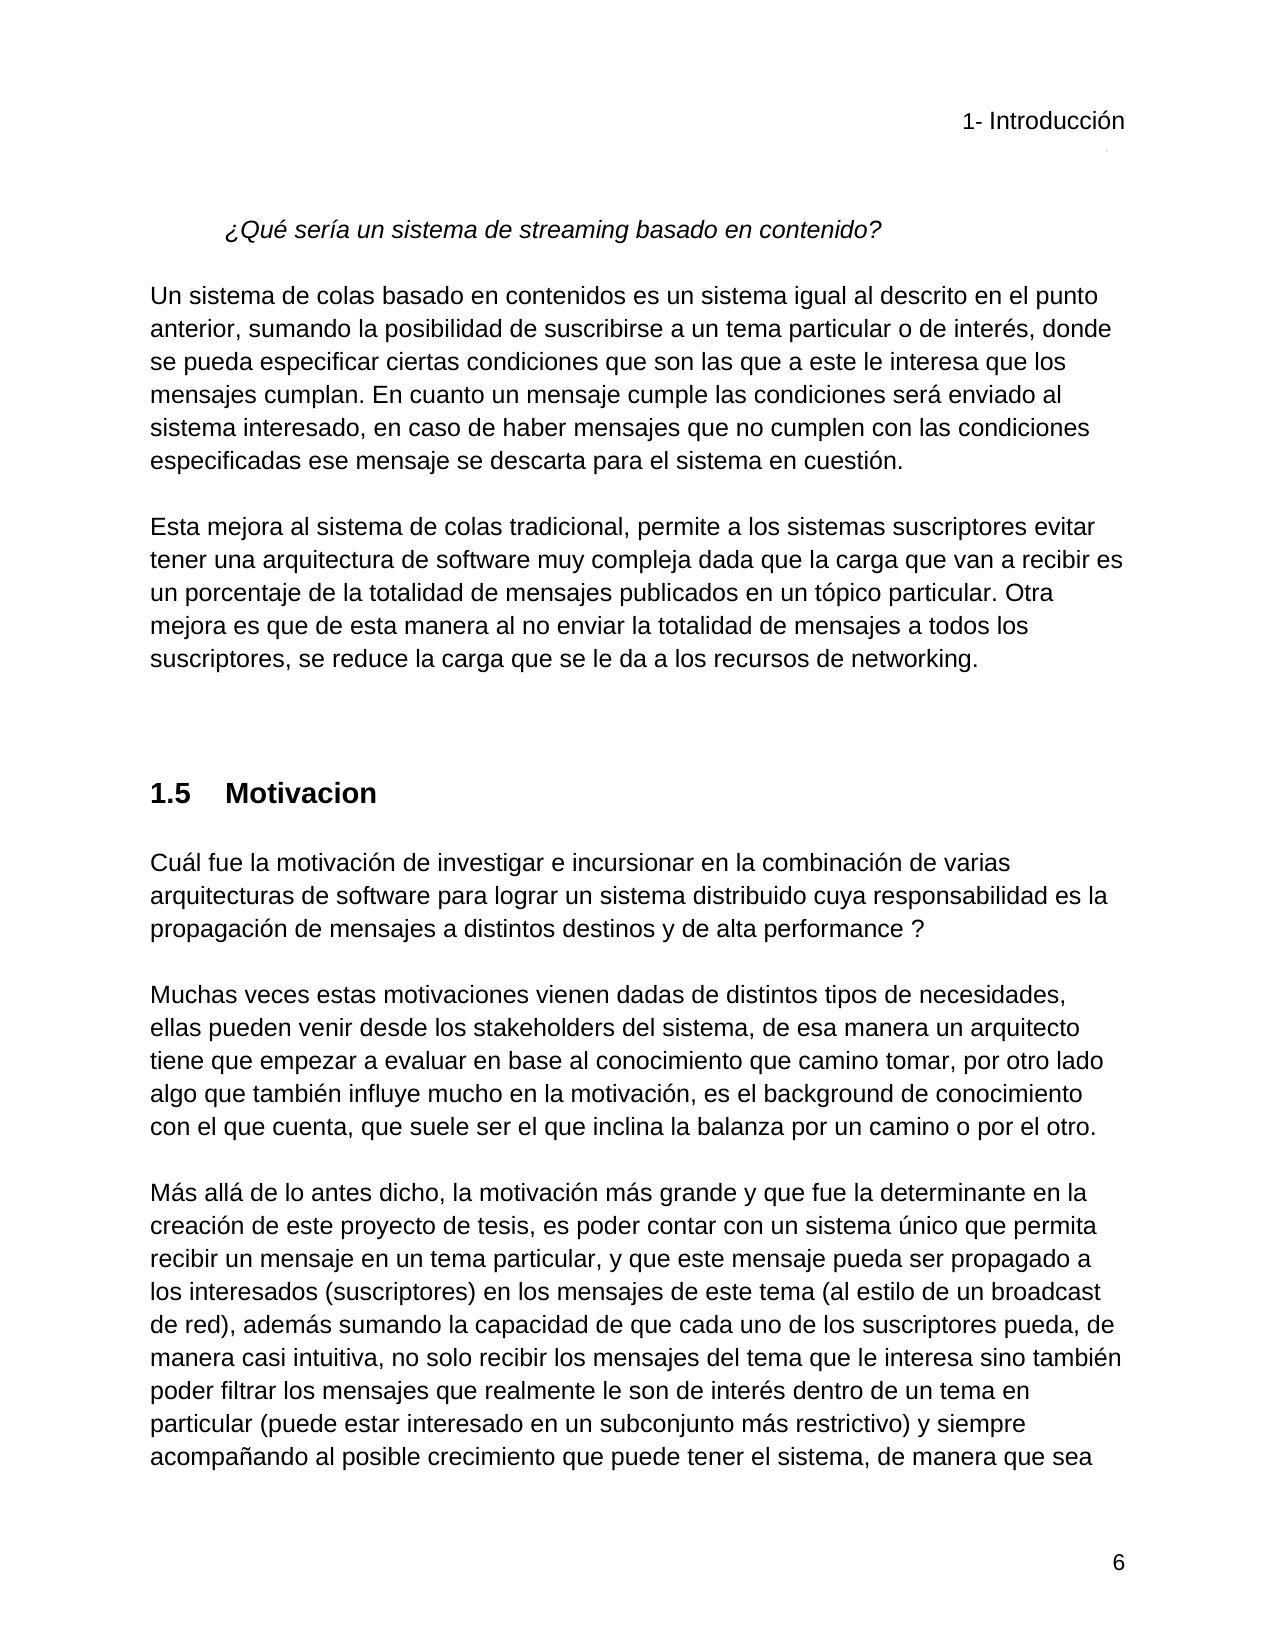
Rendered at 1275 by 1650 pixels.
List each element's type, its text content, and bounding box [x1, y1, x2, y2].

text Un sistema de colas basado en contenidos es un sistema igual al descrito en el punto anterior, sumando la posibilidad de suscribirse a un tema particular o de interés, donde se pueda especificar ciertas condiciones que son las que a este le interesa que los mensajes cumplan. En cuanto un mensaje cumple las condiciones será enviado al sistema interesado, en caso de haber mensajes que no cumplen con las condiciones especificadas ese mensaje se descarta para el sistema en cuestión. [150, 281, 1125, 475]
text Muchas veces estas motivaciones vienen dadas de distintos tipos de necesidades, ellas pueden venir desde los stakeholders del sistema, de esa manera un arquitecto tiene que empezar a evaluar en base al conocimiento que camino tomar, por otro lado algo que también influye mucho en la motivación, es el background de conocimiento con el que cuenta, que suele ser el que inclina la balanza por un camino o por el otro. [150, 980, 1125, 1141]
text Más allá de lo antes dicho, la motivación más grande y que fue la determinante en la creación de este proyecto de tesis, es poder contar con un sistema único que permita recibir un mensaje en un tema particular, y que este mensaje pueda ser propagado a los interesados (suscriptores) en los mensajes de este tema (al estilo de un broadcast de red), además sumando la capacidad de que cada uno de los suscriptores pueda, de manera casi intuitiva, no solo recibir los mensajes del tema que le interesa sino también poder filtrar los mensajes que realmente le son de interés dentro de un tema en particular (puede estar interesado en un subconjunto más restrictivo) y siempre acompañando al posible crecimiento que puede tener el sistema, de manera que sea [150, 1178, 1125, 1471]
text ¿Qué sería un sistema de streaming basado en contenido? [150, 215, 1125, 244]
text 1.5 Motivacion [150, 776, 1125, 810]
text Esta mejora al sistema de colas tradicional, permite a los sistemas suscriptores evitar tener una arquitectura de software muy compleja dada que la carga que van a recibir es un porcentaje de la totalidad de mensajes publicados en un tópico particular. Otra mejora es que de esta manera al no enviar la totalidad de mensajes a todos los suscriptores, se reduce la carga que se le da a los recursos de networking. [150, 512, 1125, 673]
text Cuál fue la motivación de investigar e incursionar en la combinación de varias arquitecturas de software para lograr un sistema distribuido cuya responsabilidad es la propagación de mensajes a distintos destinos y de alta performance ? [150, 848, 1125, 943]
